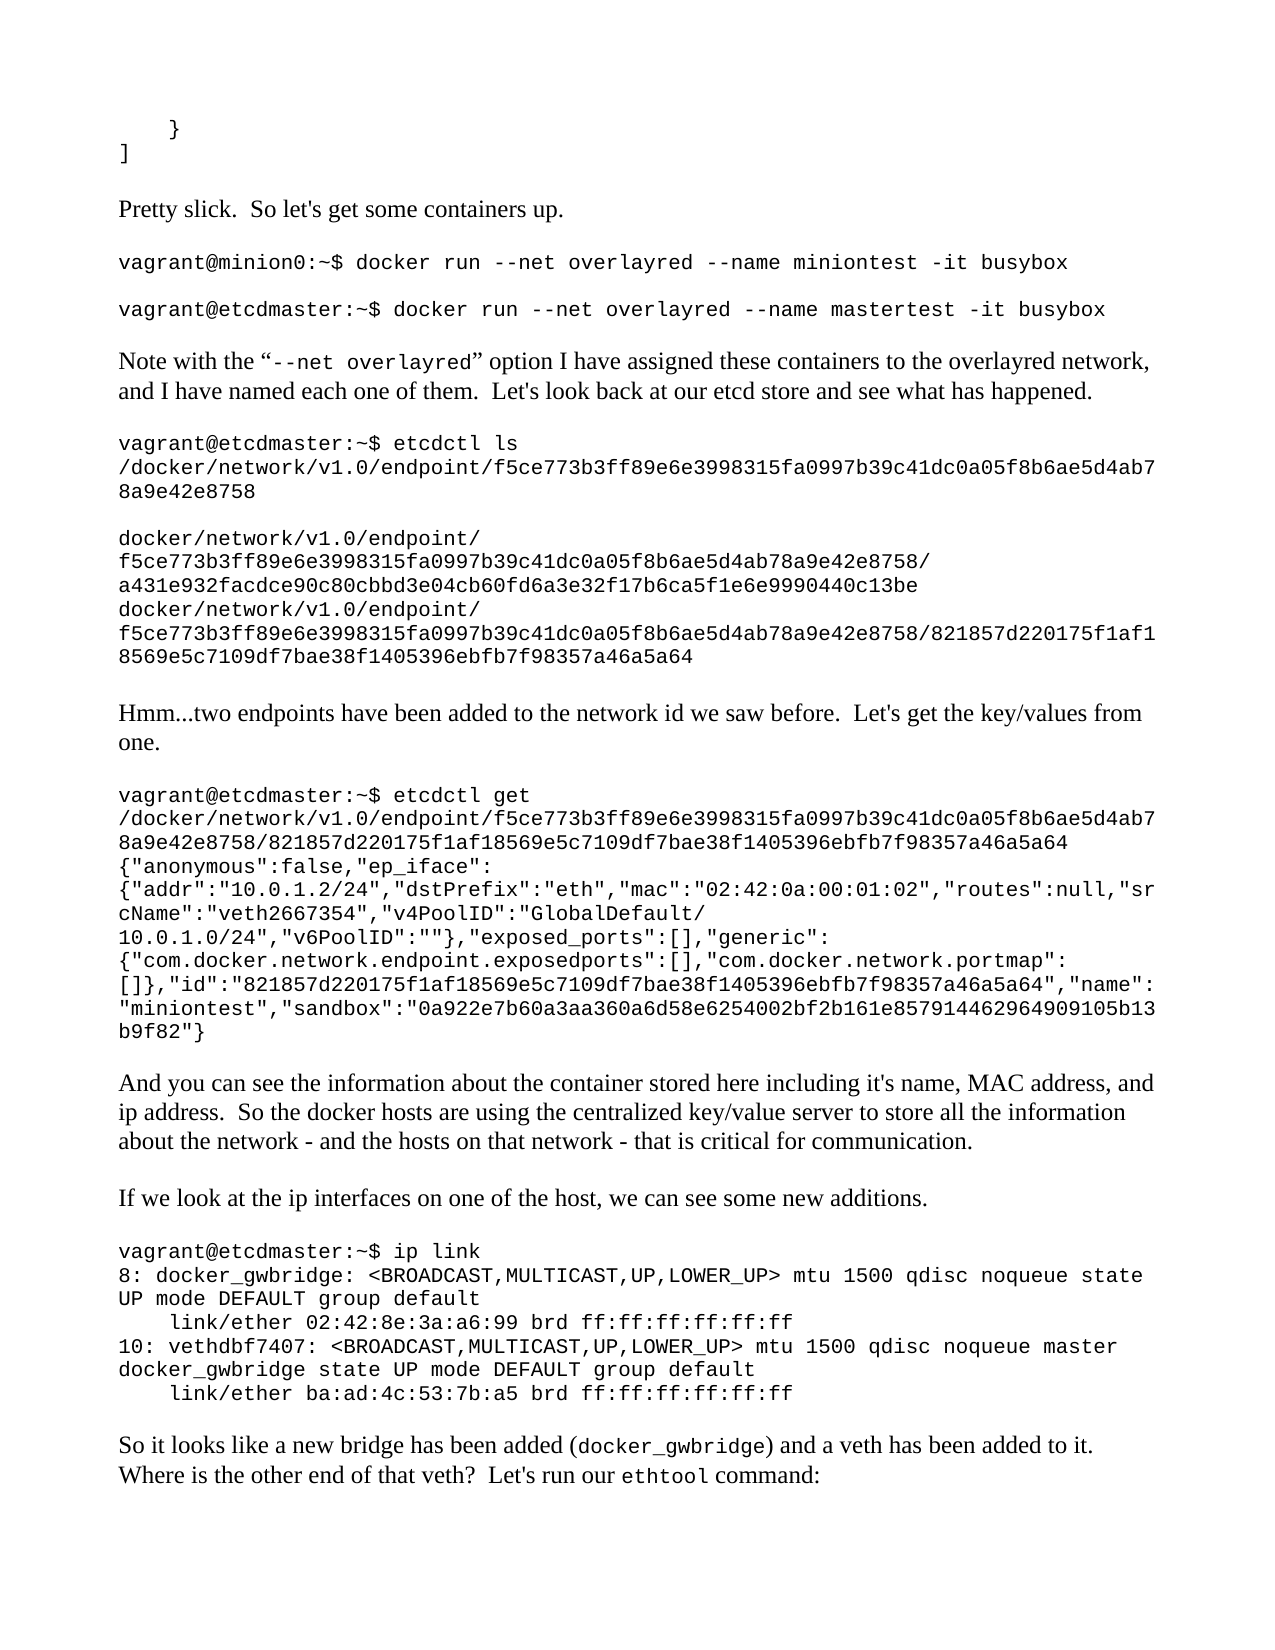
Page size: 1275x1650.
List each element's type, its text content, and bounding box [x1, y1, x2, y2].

text {"anonymous":false,"ep_iface":{"addr":"10.0.1.2/24","dstPrefix":"eth","mac":"02:42:0a:00:01:02","routes":null,"srcName":"veth2667354","v4PoolID":"GlobalDefault/10.0.1.0/24","v6PoolID":""},"exposed_ports":[],"generic":{"com.docker.network.endpoint.exposedports":[],"com.docker.network.portmap":[]},"id":"821857d220175f1af18569e5c7109df7bae38f1405396ebfb7f98357a46a5a64","name":"miniontest","sandbox":"0a922e7b60a3aa360a6d58e6254002bf2b161e857914462964909105b13b9f82"} [118, 856, 1157, 1045]
text Hmm...two endpoints have been added to the network id we saw before. Let's get the key/values from one. [118, 698, 1157, 756]
text vagrant@etcdmaster:~$ docker run --net overlayred --name mastertest -it busybox [118, 299, 1157, 323]
text If we look at the ip interfaces on one of the host, we can see some new additions. [118, 1183, 1157, 1212]
text link/ether 02:42:8e:3a:a6:99 brd ff:ff:ff:ff:ff:ff [118, 1312, 1157, 1336]
text Pretty slick. So let's get some containers up. [118, 194, 1157, 223]
text link/ether ba:ad:4c:53:7b:a5 brd ff:ff:ff:ff:ff:ff [118, 1383, 1157, 1407]
text 10: vethdbf7407: <BROADCAST,MULTICAST,UP,LOWER_UP> mtu 1500 qdisc noqueue master docker_gwbridge state UP mode DEFAULT group default [118, 1336, 1157, 1383]
text ] [118, 142, 1157, 165]
text 8: docker_gwbridge: <BROADCAST,MULTICAST,UP,LOWER_UP> mtu 1500 qdisc noqueue state UP mode DEFAULT group default [118, 1265, 1157, 1312]
text docker/network/v1.0/endpoint/f5ce773b3ff89e6e3998315fa0997b39c41dc0a05f8b6ae5d4ab78a9e42e8758/a431e932facdce90c80cbbd3e04cb60fd6a3e32f17b6ca5f1e6e9990440c13be [118, 528, 1157, 599]
text vagrant@minion0:~$ docker run --net overlayred --name miniontest -it busybox [118, 252, 1157, 275]
text docker/network/v1.0/endpoint/f5ce773b3ff89e6e3998315fa0997b39c41dc0a05f8b6ae5d4ab78a9e42e8758/821857d220175f1af18569e5c7109df7bae38f1405396ebfb7f98357a46a5a64 [118, 599, 1157, 670]
text And you can see the information about the container stored here including it's name, MAC address, and ip address. So the docker hosts are using the centralized key/value server to store all the information about the network - and the hosts on that network - that is critical for communication. [118, 1068, 1157, 1155]
text Note with the “--net overlayred” option I have assigned these containers to the overlayred network, and I have named each one of them. Let's look back at our etcd store and see what has happened. [118, 346, 1157, 404]
text vagrant@etcdmaster:~$ ip link [118, 1241, 1157, 1265]
text vagrant@etcdmaster:~$ etcdctl get /docker/network/v1.0/endpoint/f5ce773b3ff89e6e3998315fa0997b39c41dc0a05f8b6ae5d4ab78a9e42e8758/821857d220175f1af18569e5c7109df7bae38f1405396ebfb7f98357a46a5a64 [118, 785, 1157, 856]
text } [118, 118, 1157, 142]
text So it looks like a new bridge has been added (docker_gwbridge) and a veth has been added to it. Where is the other end of that veth? Let's run our ethtool command: [118, 1430, 1157, 1489]
text vagrant@etcdmaster:~$ etcdctl ls /docker/network/v1.0/endpoint/f5ce773b3ff89e6e3998315fa0997b39c41dc0a05f8b6ae5d4ab78a9e42e8758 [118, 433, 1157, 504]
